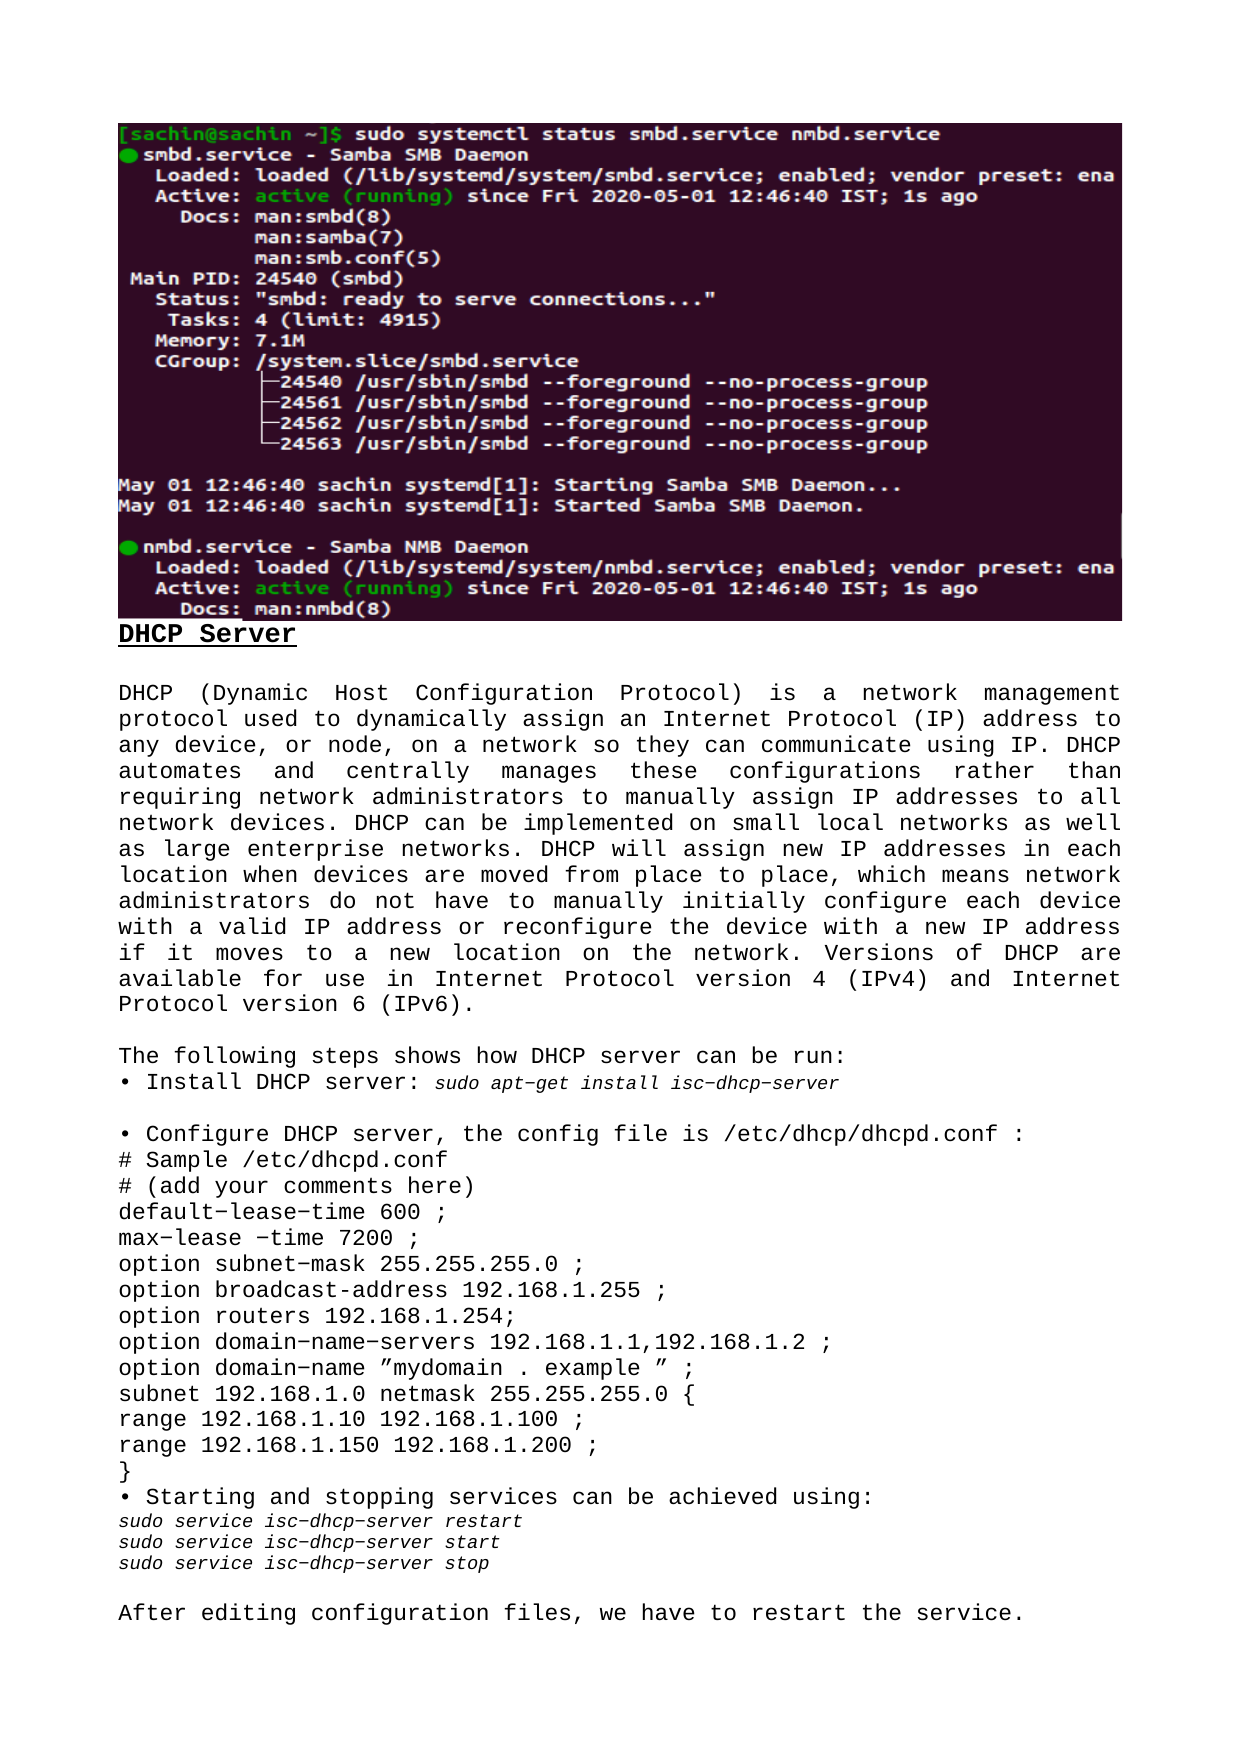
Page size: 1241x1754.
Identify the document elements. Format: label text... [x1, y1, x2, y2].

text } [118, 1460, 1122, 1486]
text DHCP (Dynamic Host Configuration Protocol) is a network management protocol used to dynamically assign an Internet Protocol (IP) address to any device, or node, on a network so they can communicate using IP. DHCP automates and centrally manages these configurations rather than requiring network administrators to manually assign IP addresses to all network devices. DHCP can be implemented on small local networks as well as large enterprise networks. DHCP will assign new IP addresses in each location when devices are moved from place to place, which means network administrators do not have to manually initially configure each device with a valid IP address or reconfigure the device with a new IP address if it moves to a new location on the network. Versions of DHCP are available for use in Internet Protocol version 4 (IPv4) and Internet Protocol version 6 (IPv6). [118, 682, 1122, 1019]
text sudo service isc−dhcp−server start [118, 1533, 1122, 1554]
text option domain−name−servers 192.168.1.1,192.168.1.2 ; [118, 1330, 1122, 1356]
text [118, 118, 1122, 123]
picture [118, 123, 1123, 621]
text • Starting and stopping services can be achieved using: [118, 1486, 1122, 1512]
text range 192.168.1.150 192.168.1.200 ; [118, 1434, 1122, 1460]
text • Install DHCP server: sudo apt−get install isc−dhcp−server [118, 1071, 1122, 1097]
text option subnet−mask 255.255.255.0 ; [118, 1252, 1122, 1278]
text # (add your comments here) [118, 1174, 1122, 1200]
text range 192.168.1.10 192.168.1.100 ; [118, 1408, 1122, 1434]
text The following steps shows how DHCP server can be run: [118, 1045, 1122, 1071]
text sudo service isc−dhcp−server stop [118, 1554, 1122, 1575]
text sudo service isc−dhcp−server restart [118, 1512, 1122, 1533]
text option routers 192.168.1.254; [118, 1304, 1122, 1330]
text option domain−name ”mydomain . example ” ; [118, 1356, 1122, 1382]
text option broadcast-address 192.168.1.255 ; [118, 1278, 1122, 1304]
text DHCP Server [118, 621, 1122, 651]
text # Sample /etc/dhcpd.conf [118, 1148, 1122, 1174]
text default−lease−time 600 ; [118, 1200, 1122, 1226]
text • Configure DHCP server, the config file is /etc/dhcp/dhcpd.conf : [118, 1122, 1122, 1148]
text subnet 192.168.1.0 netmask 255.255.255.0 { [118, 1382, 1122, 1408]
text max−lease −time 7200 ; [118, 1226, 1122, 1252]
text After editing configuration files, we have to restart the service. [118, 1601, 1122, 1627]
